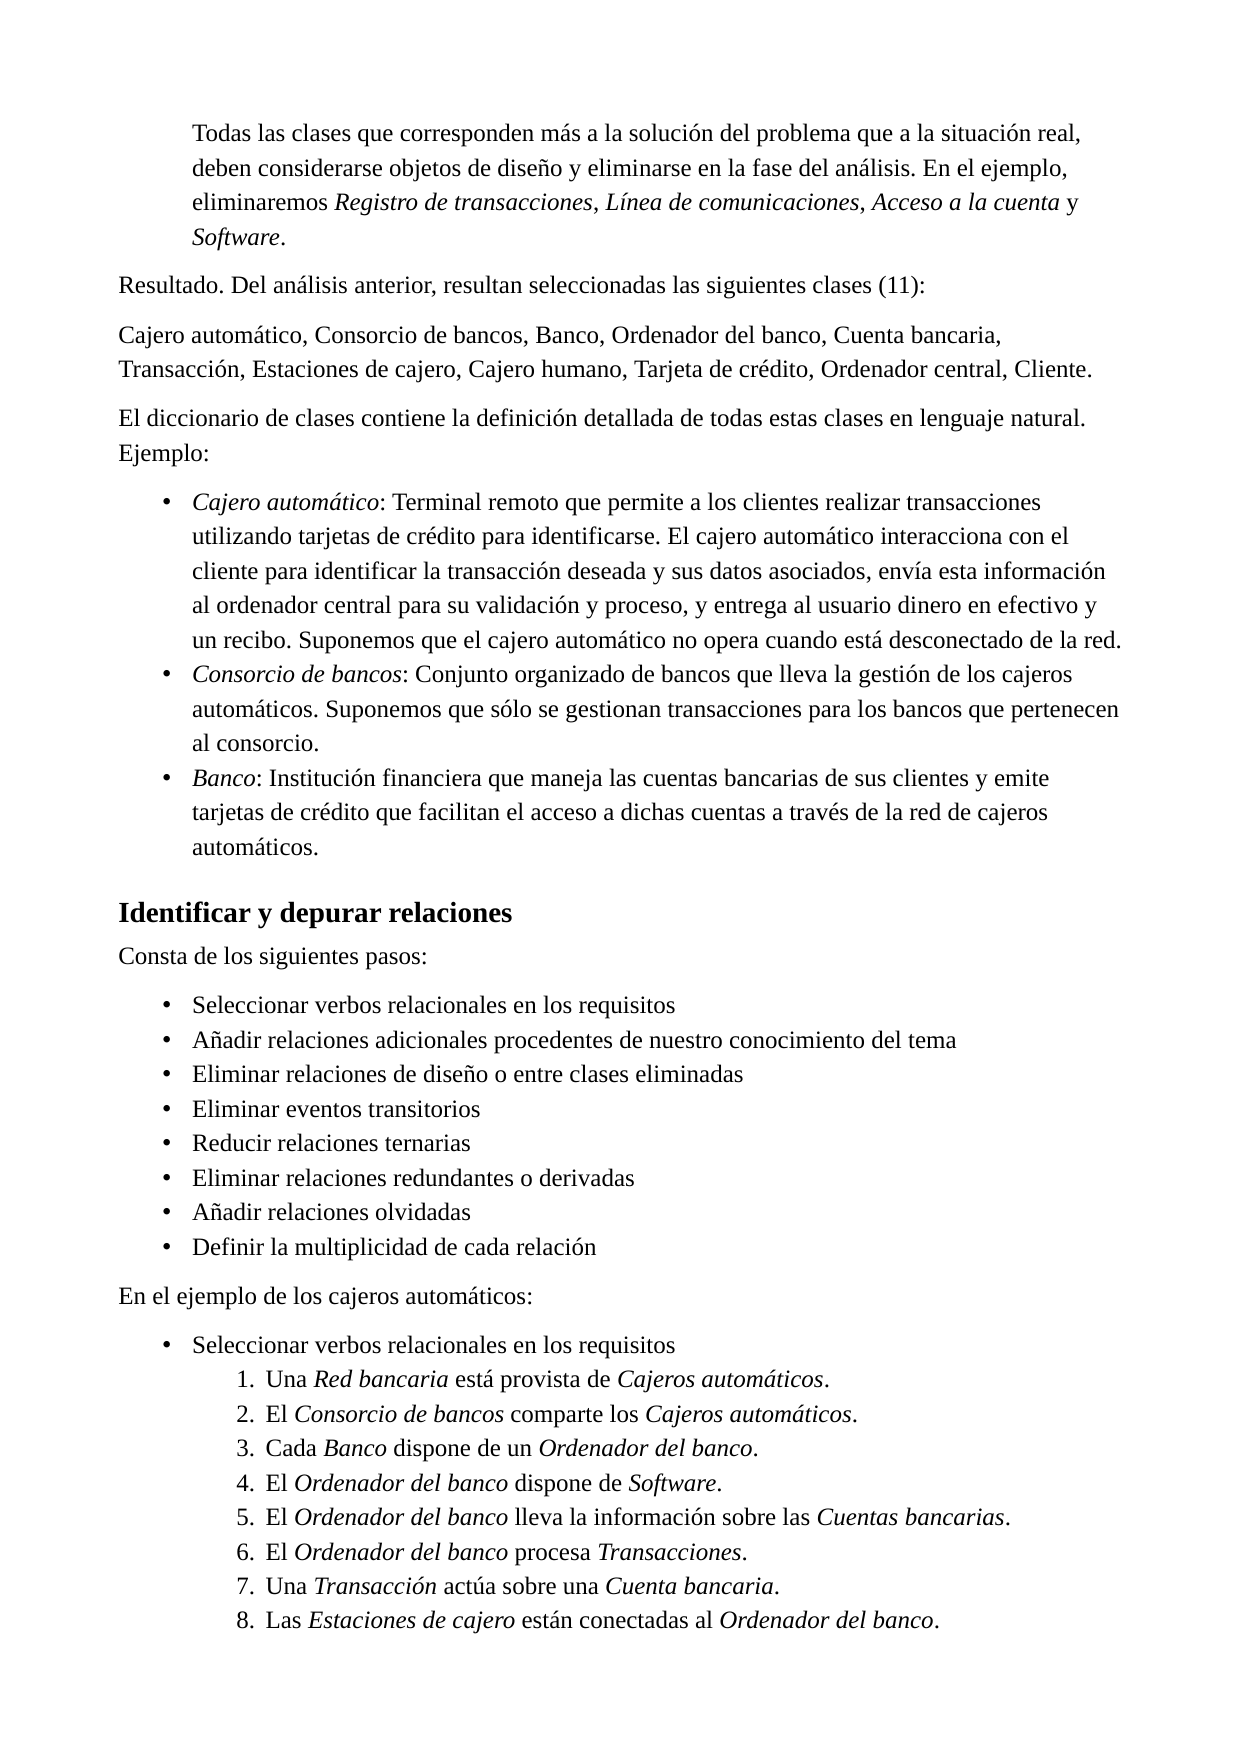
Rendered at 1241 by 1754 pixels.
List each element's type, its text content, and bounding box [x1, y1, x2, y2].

list El Ordenador del banco dispone de Software. [236, 1468, 1122, 1496]
list Eliminar relaciones redundantes o derivadas [162, 1163, 1122, 1191]
list El Ordenador del banco procesa Transacciones. [236, 1537, 1122, 1565]
list Añadir relaciones adicionales procedentes de nuestro conocimiento del tema [162, 1025, 1122, 1053]
text En el ejemplo de los cajeros automáticos: [118, 1281, 1122, 1309]
list Reducir relaciones ternarias [162, 1128, 1122, 1157]
list Seleccionar verbos relacionales en los requisitos [162, 1330, 1122, 1358]
list Cajero automático: Terminal remoto que permite a los clientes realizar transacciones utilizando tarjetas de crédito para identificarse. El cajero automático interacciona con el cliente para identificar la transacción deseada y sus datos asociados, envía esta información al ordenador central para su validación y proceso, y entrega al usuario dinero en efectivo y un recibo. Suponemos que el cajero automático no opera cuando está desconectado de la red. [162, 487, 1122, 653]
list Cada Banco dispone de un Ordenador del banco. [236, 1433, 1122, 1462]
list Una Transacción actúa sobre una Cuenta bancaria. [236, 1571, 1122, 1600]
list Consorcio de bancos: Conjunto organizado de bancos que lleva la gestión de los cajeros automáticos. Suponemos que sólo se gestionan transacciones para los bancos que pertenecen al consorcio. [162, 659, 1122, 757]
text Cajero automático, Consorcio de bancos, Banco, Ordenador del banco, Cuenta bancaria, Transacción, Estaciones de cajero, Cajero humano, Tarjeta de crédito, Ordenador central, Cliente. [118, 320, 1122, 383]
list Añadir relaciones olvidadas [162, 1197, 1122, 1226]
text El diccionario de clases contiene la definición detallada de todas estas clases en lenguaje natural. Ejemplo: [118, 403, 1122, 466]
list Una Red bancaria está provista de Cajeros automáticos. [236, 1364, 1122, 1393]
list Seleccionar verbos relacionales en los requisitos [162, 990, 1122, 1019]
text Resultado. Del análisis anterior, resultan seleccionadas las siguientes clases (11): [118, 271, 1122, 299]
list Banco: Institución financiera que maneja las cuentas bancarias de sus clientes y emite tarjetas de crédito que facilitan el acceso a dichas cuentas a través de la red de cajeros automáticos. [162, 763, 1122, 860]
subtitle Identificar y depurar relaciones [118, 895, 1122, 929]
text Consta de los siguientes pasos: [118, 941, 1122, 970]
list El Ordenador del banco lleva la información sobre las Cuentas bancarias. [236, 1502, 1122, 1531]
list El Consorcio de bancos comparte los Cajeros automáticos. [236, 1399, 1122, 1427]
list Eliminar relaciones de diseño o entre clases eliminadas [162, 1059, 1122, 1088]
list Eliminar eventos transitorios [162, 1094, 1122, 1122]
list Las Estaciones de cajero están conectadas al Ordenador del banco. [236, 1606, 1122, 1634]
list Definir la multiplicidad de cada relación [162, 1232, 1122, 1260]
list Todas las clases que corresponden más a la solución del problema que a la situación real, deben considerarse objetos de diseño y eliminarse en la fase del análisis. En el ejemplo, eliminaremos Registro de transacciones, Línea de comunicaciones, Acceso a la cuenta y Software. [162, 118, 1122, 250]
